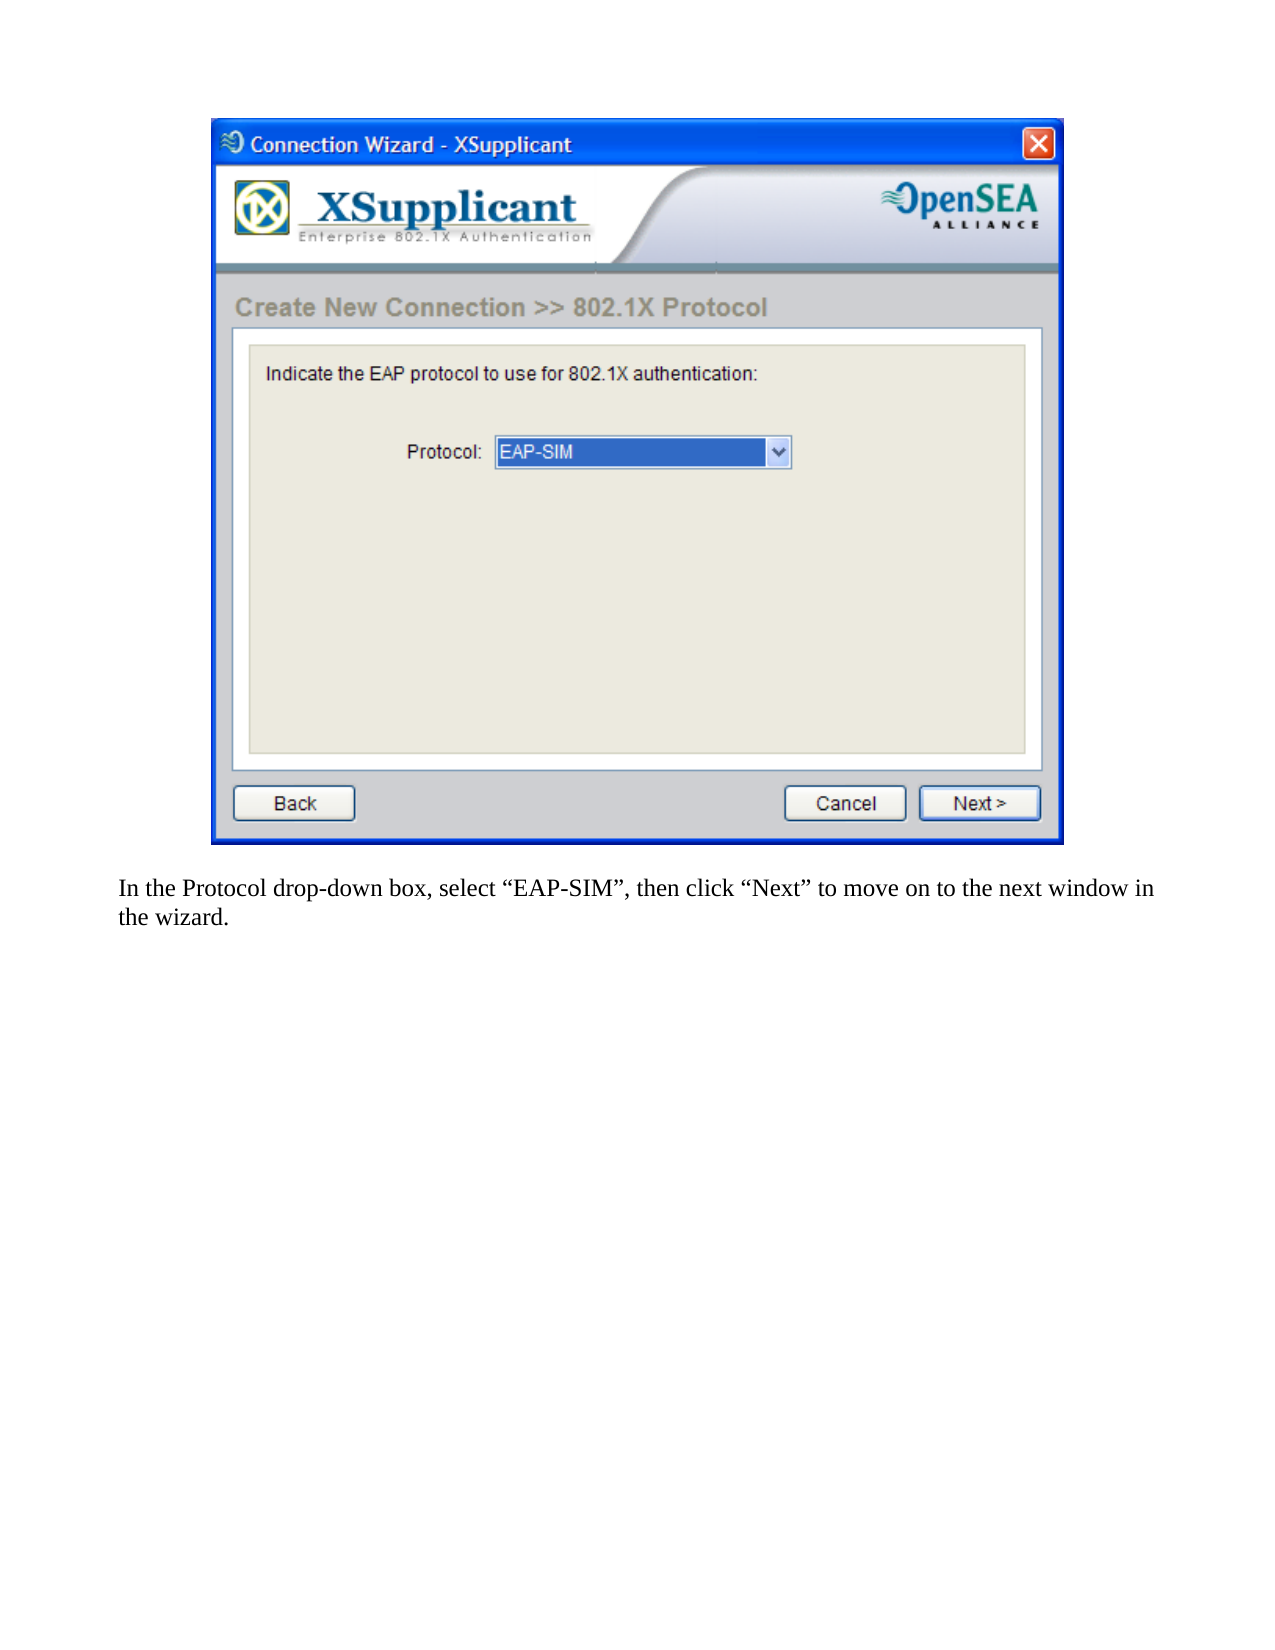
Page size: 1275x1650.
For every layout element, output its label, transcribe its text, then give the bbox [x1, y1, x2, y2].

picture [211, 118, 1064, 845]
text In the Protocol drop-down box, select “EAP-SIM”, then click “Next” to move on to the next window in the wizard. [118, 873, 1157, 931]
